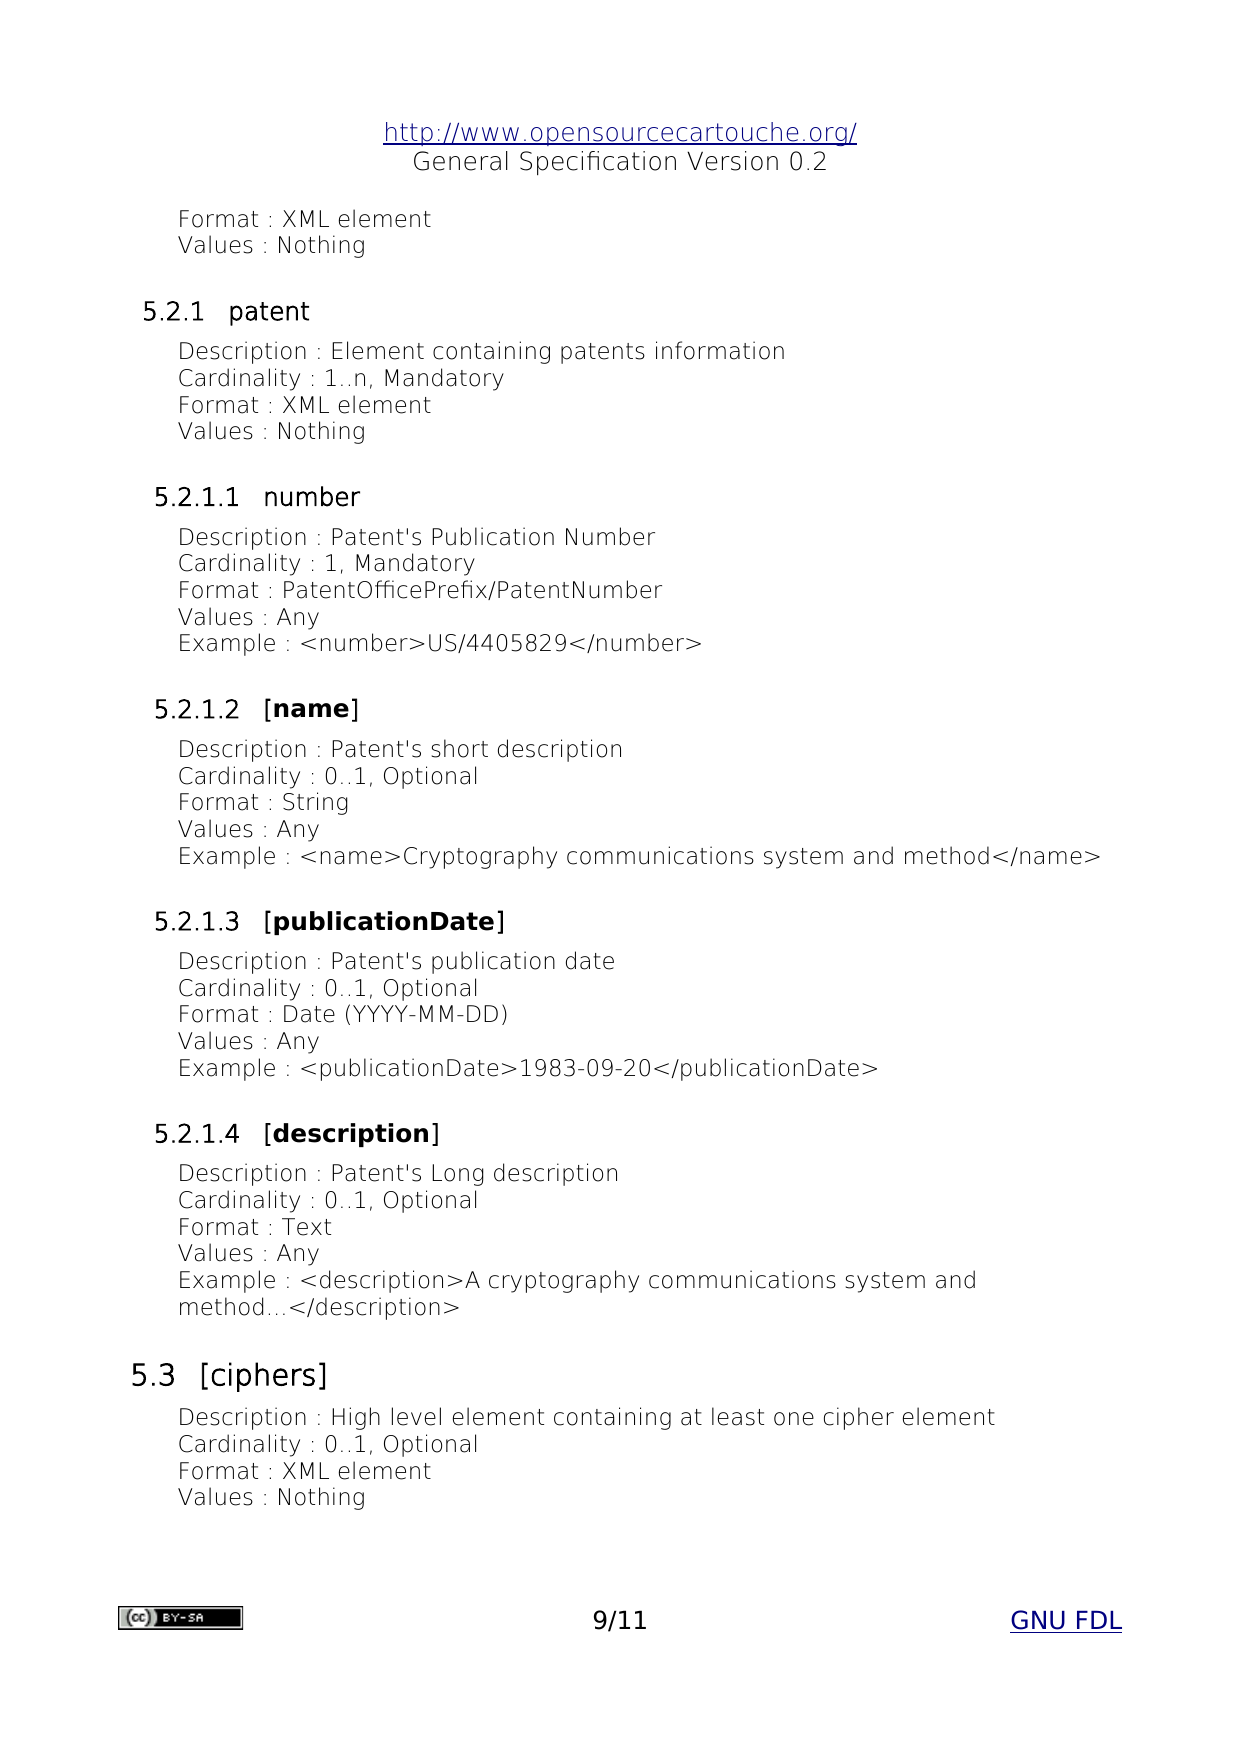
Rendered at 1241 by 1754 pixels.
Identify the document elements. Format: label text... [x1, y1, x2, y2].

picture [118, 1606, 244, 1630]
subtitle Description : High level element containing at least one cipher element Cardinality : 0..1, Optional Format : XML element Values : Nothing [177, 1404, 1122, 1511]
subtitle [publicationDate] [153, 907, 1122, 936]
subtitle number [153, 483, 1122, 511]
subtitle Description : Patent's Long description Cardinality : 0..1, Optional Format : Text Values : Any Example : <description>A cryptography communications system and method...</description> [177, 1161, 1122, 1321]
subtitle Description : Element containing patents information Cardinality : 1..n, Mandatory Format : XML element Values : Nothing [177, 338, 1122, 445]
subtitle patent [142, 297, 1122, 326]
subtitle [ciphers] [130, 1358, 1122, 1392]
subtitle Description : Patent's publication date Cardinality : 0..1, Optional Format : Date (YYYY-MM-DD) Values : Any Example : <publicationDate>1983-09-20</publicationDate> [177, 948, 1122, 1082]
subtitle Description : Patent's Publication Number Cardinality : 1, Mandatory Format : PatentOfficePrefix/PatentNumber Values : Any Example : <number>US/4405829</number> [177, 524, 1122, 657]
subtitle Format : XML element Values : Nothing [177, 206, 1122, 259]
subtitle [description] [153, 1119, 1122, 1148]
subtitle Description : Patent's short description Cardinality : 0..1, Optional Format : String Values : Any Example : <name>Cryptography communications system and method</name> [177, 736, 1122, 869]
subtitle [name] [153, 695, 1122, 724]
